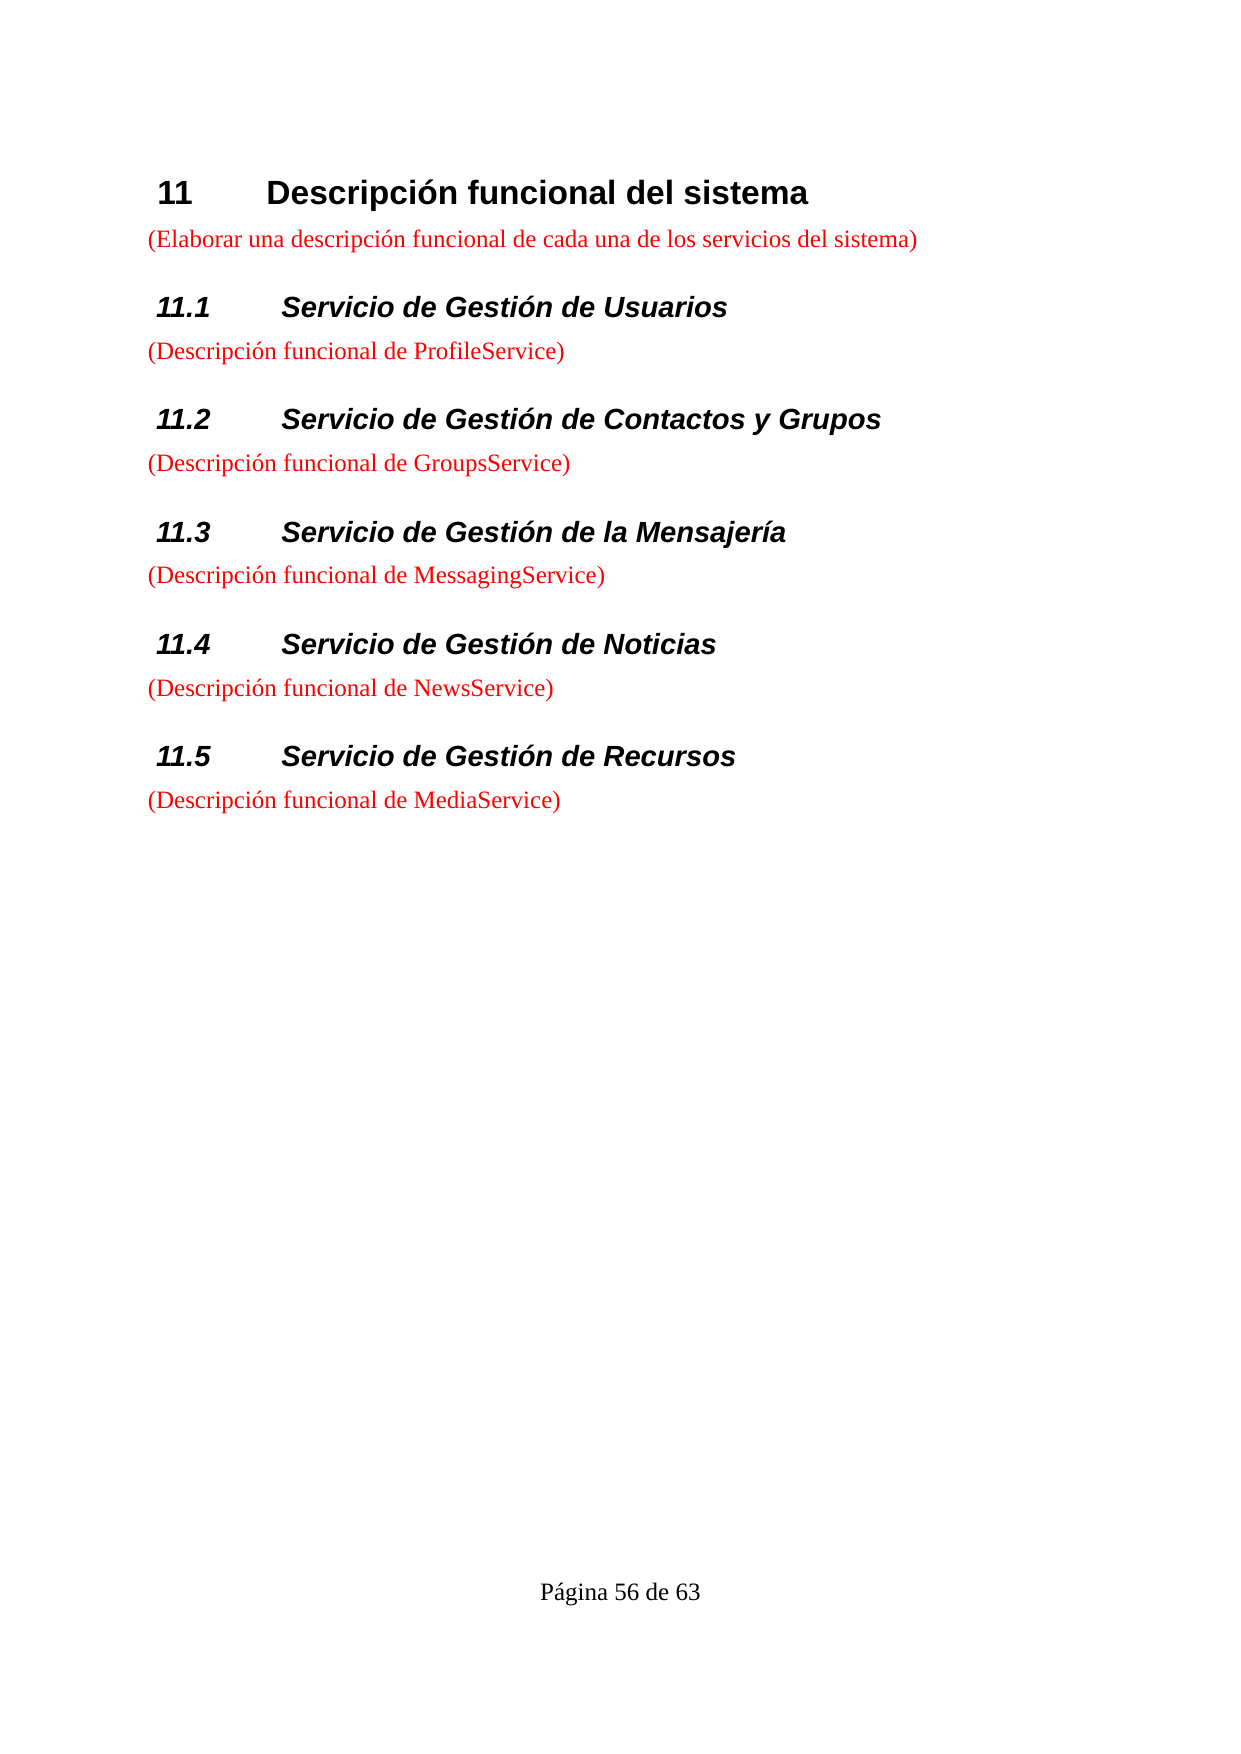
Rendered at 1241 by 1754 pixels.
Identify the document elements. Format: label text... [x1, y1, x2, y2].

text (Elaborar una descripción funcional de cada una de los servicios del sistema) [148, 224, 1093, 252]
text (Descripción funcional de GroupsService) [148, 448, 1093, 477]
subtitle Servicio de Gestión de Contactos y Grupos [148, 402, 1093, 436]
subtitle Servicio de Gestión de Recursos [148, 739, 1093, 773]
text (Descripción funcional de NewsService) [148, 673, 1093, 702]
text (Descripción funcional de MessagingService) [148, 561, 1093, 589]
subtitle Descripción funcional del sistema [148, 173, 1093, 211]
subtitle Servicio de Gestión de la Mensajería [148, 514, 1093, 548]
subtitle Servicio de Gestión de Noticias [148, 627, 1093, 660]
subtitle Servicio de Gestión de Usuarios [148, 290, 1093, 323]
text (Descripción funcional de ProfileService) [148, 336, 1093, 365]
text (Descripción funcional de MediaService) [148, 785, 1093, 814]
